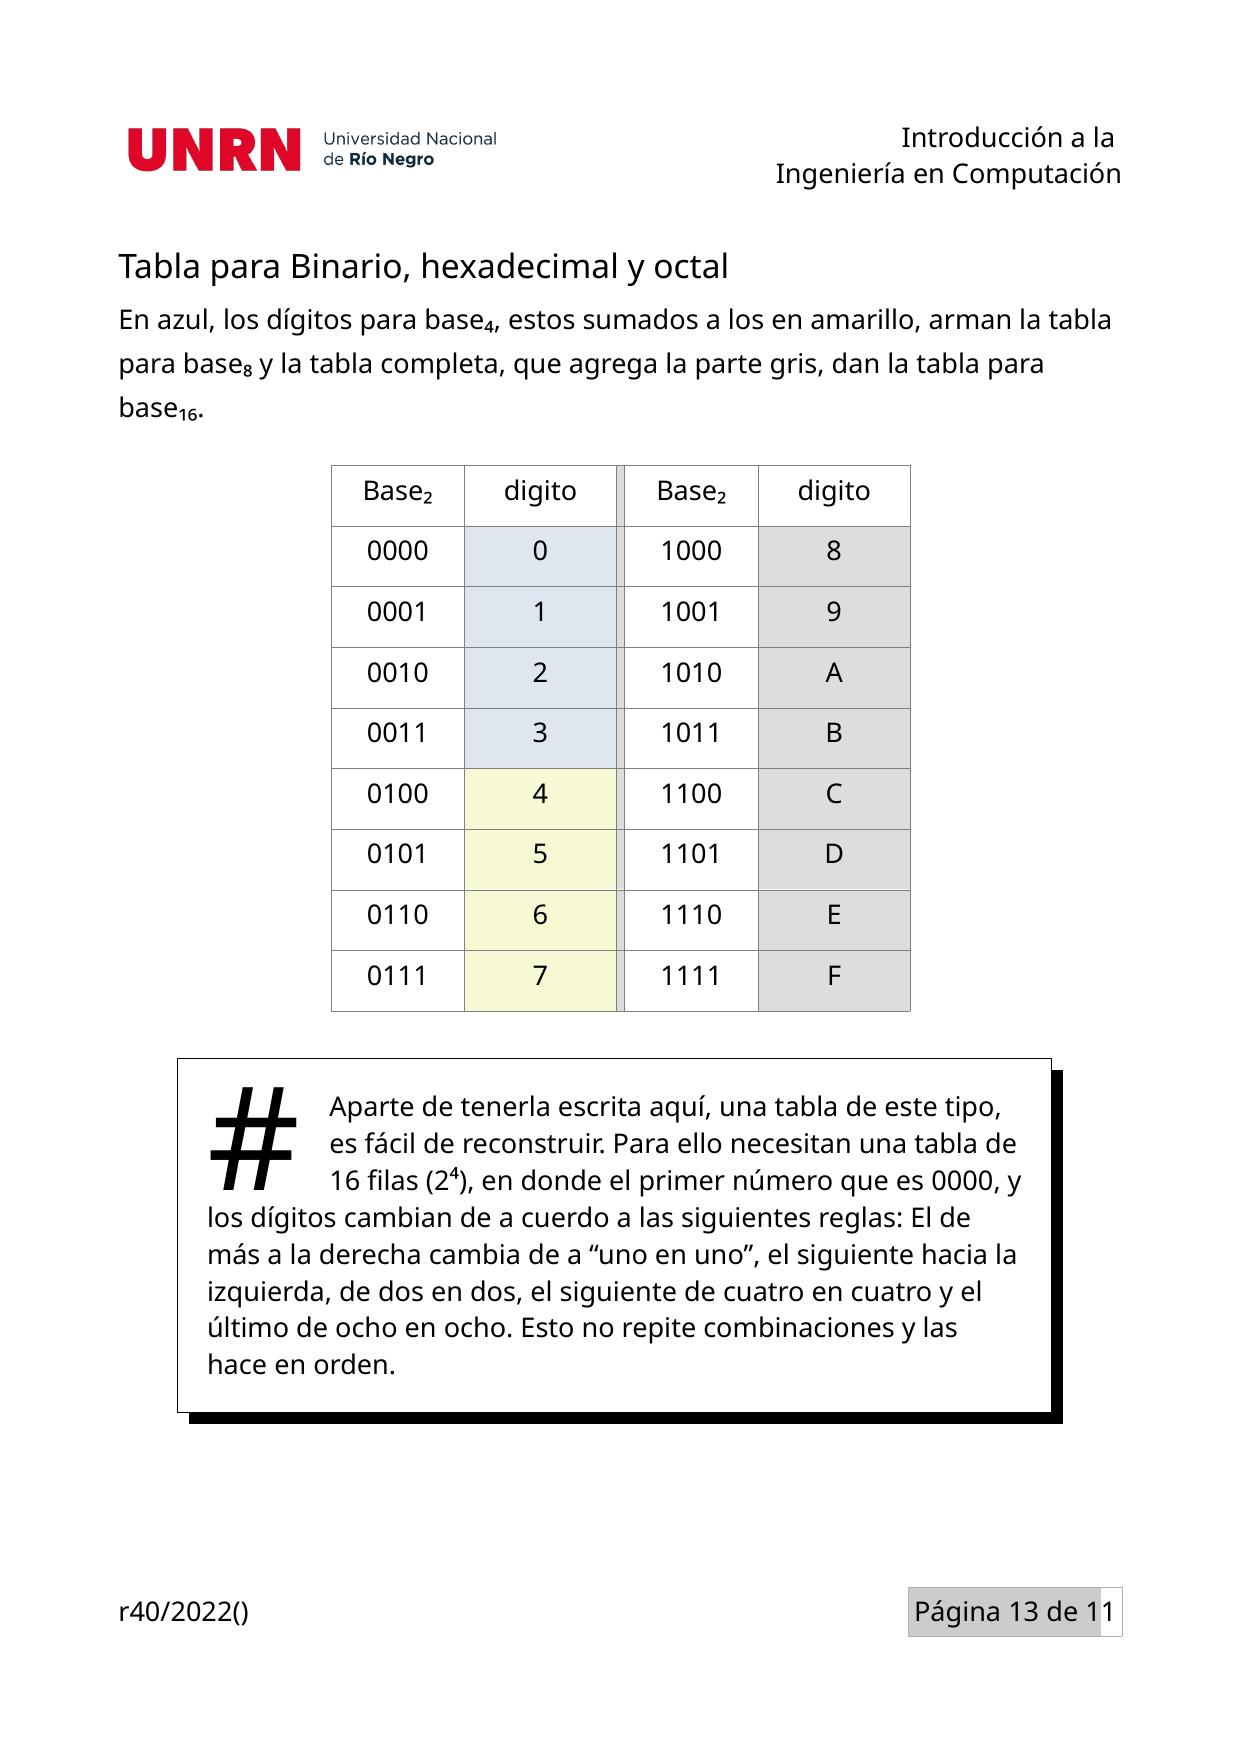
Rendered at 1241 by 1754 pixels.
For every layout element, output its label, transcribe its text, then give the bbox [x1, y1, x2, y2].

table_cell [617, 648, 624, 708]
table_cell 1101 [625, 830, 758, 889]
table_cell 1000 [625, 527, 758, 586]
table_cell 4 [465, 769, 616, 829]
table_cell 2 [465, 648, 616, 708]
table_cell [617, 587, 624, 647]
text En azul, los dígitos para base₄, estos sumados a los en amarillo, arman la tabla para base₈ y la tabla completa, que agrega la parte gris, dan la tabla para base₁₆. [118, 300, 1122, 426]
table_cell 1 [465, 587, 616, 647]
table_cell C [759, 769, 910, 829]
table_cell 5 [465, 830, 616, 889]
table_cell F [759, 951, 910, 1011]
table_cell D [759, 830, 910, 889]
table_header digito [759, 466, 910, 526]
table_cell 0101 [332, 830, 464, 889]
table_cell 7 [465, 951, 616, 1011]
table_header Base₂ [332, 466, 464, 526]
table_cell 6 [465, 891, 616, 950]
table_cell [617, 709, 624, 768]
table_cell 9 [759, 587, 910, 647]
table_cell 1001 [625, 587, 758, 647]
table_cell 1010 [625, 648, 758, 708]
table_cell 0100 [332, 769, 464, 829]
table_cell 0010 [332, 648, 464, 708]
table_cell 1110 [625, 891, 758, 950]
table_header Base₂ [625, 466, 758, 526]
table_cell 0111 [332, 951, 464, 1011]
table_header digito [465, 466, 616, 526]
table_cell 1111 [625, 951, 758, 1011]
table_cell [617, 951, 624, 1011]
table_cell 0 [465, 527, 616, 586]
subtitle Tabla para Binario, hexadecimal y octal [118, 242, 1122, 288]
table_cell 3 [465, 709, 616, 768]
table_header [617, 466, 624, 526]
table_cell [617, 769, 624, 829]
table_cell 8 [759, 527, 910, 586]
picture [118, 118, 505, 180]
table_cell [617, 527, 624, 586]
table_cell A [759, 648, 910, 708]
table_cell 0000 [332, 527, 464, 586]
table_cell 1100 [625, 769, 758, 829]
table_cell 0110 [332, 891, 464, 950]
table_cell 1011 [625, 709, 758, 768]
text #Aparte de tenerla escrita aquí, una tabla de este tipo, es fácil de reconstruir. Para ello necesitan una tabla de 16 filas (2⁴), en donde el primer número que es 0000, y los dígitos cambian de a cuerdo a las siguientes reglas: El de más a la derecha cambia de a “uno en uno”, el siguiente hacia la izquierda, de dos en dos, el siguiente de cuatro en cuatro y el último de ocho en ocho. Esto no repite combinaciones y las hace en orden. [178, 1059, 1051, 1412]
table_cell 0011 [332, 709, 464, 768]
table_cell 0001 [332, 587, 464, 647]
table_cell [617, 891, 624, 950]
table_cell E [759, 891, 910, 950]
table_cell B [759, 709, 910, 768]
table_cell [617, 830, 624, 889]
